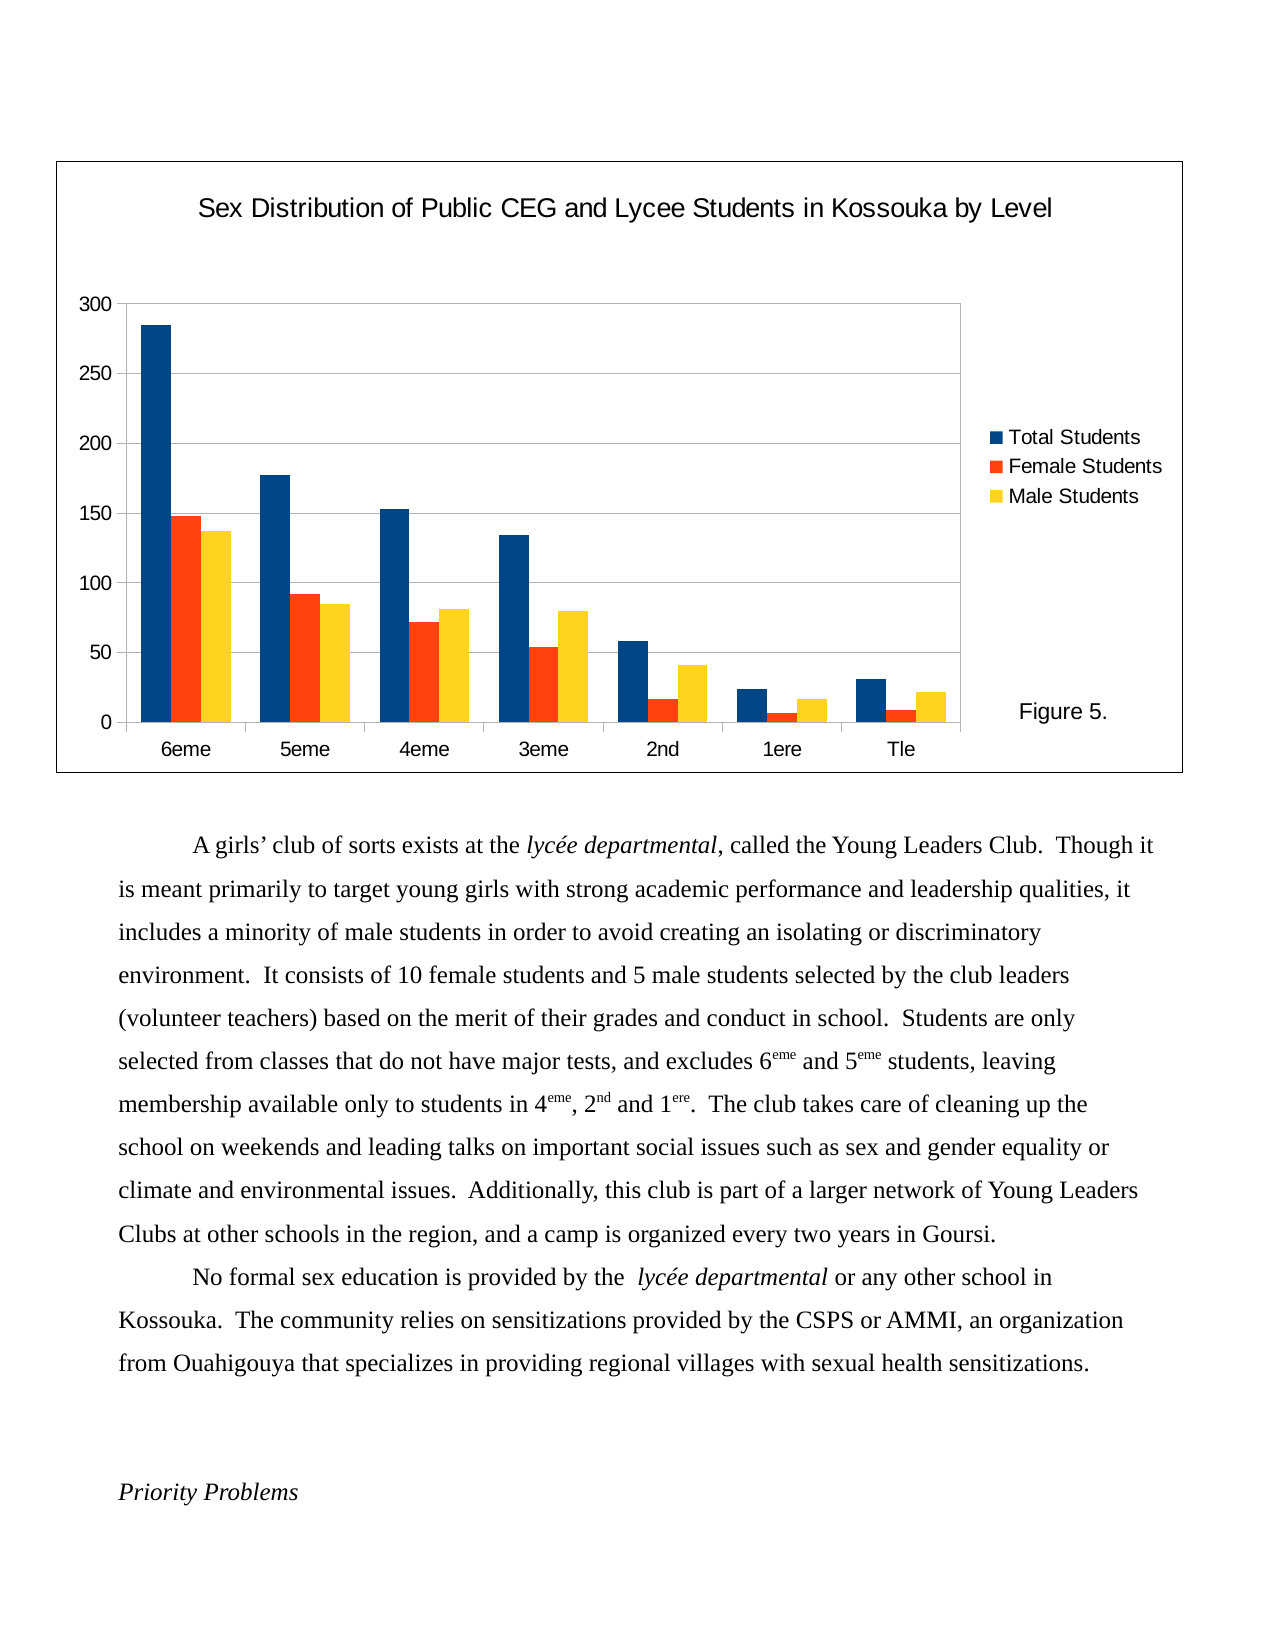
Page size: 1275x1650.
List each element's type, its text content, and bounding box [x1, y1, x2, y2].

text No formal sex education is provided by the lycée departmental or any other school in Kossouka. The community relies on sensitizations provided by the CSPS or AMMI, an organization from Ouahigouya that specializes in providing regional villages with sexual health sensitizations. [118, 1262, 1157, 1377]
text Priority Problems [118, 1477, 1157, 1506]
text A girls’ club of sorts exists at the lycée departmental, called the Young Leaders Club. Though it is meant primarily to target young girls with strong academic performance and leadership qualities, it includes a minority of male students in order to avoid creating an isolating or discriminatory environment. It consists of 10 female students and 5 male students selected by the club leaders (volunteer teachers) based on the merit of their grades and conduct in school. Students are only selected from classes that do not have major tests, and excludes 6eme and 5eme students, leaving membership available only to students in 4eme, 2nd and 1ere. The club takes care of cleaning up the school on weekends and leading talks on important social issues such as sex and gender equality or climate and environmental issues. Additionally, this club is part of a larger network of Young Leaders Clubs at other schools in the region, and a camp is organized every two years in Goursi. [118, 831, 1157, 1247]
